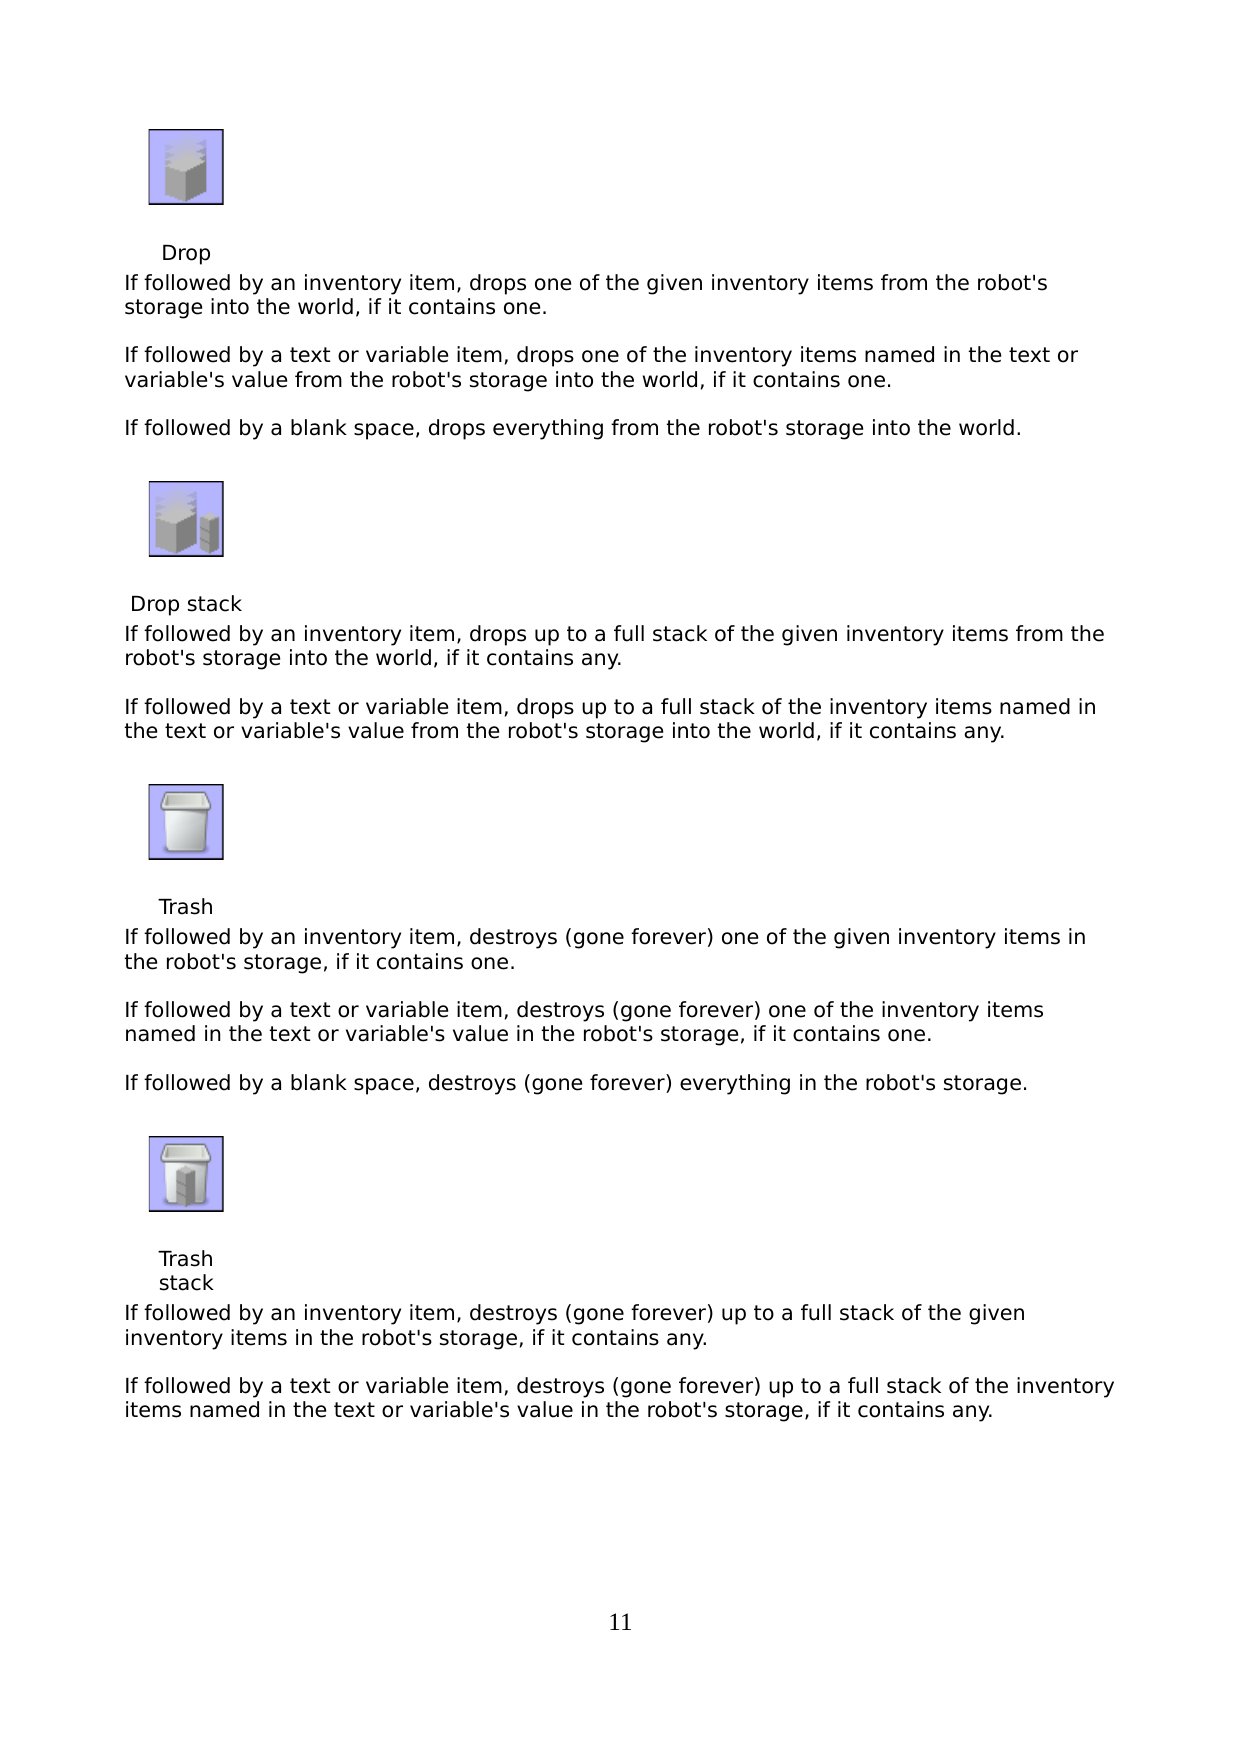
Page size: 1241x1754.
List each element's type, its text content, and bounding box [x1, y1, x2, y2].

table_header [248, 1131, 372, 1241]
table_header [620, 1131, 744, 1241]
table_cell Trash stack [124, 1241, 248, 1301]
table_cell [868, 890, 992, 925]
table_header [992, 124, 1116, 235]
table_header [248, 124, 372, 235]
table_cell [620, 235, 744, 271]
table_header [744, 124, 868, 235]
table_cell [992, 586, 1116, 622]
table_cell [868, 235, 992, 271]
table_cell [868, 1241, 992, 1301]
table_header [744, 1131, 868, 1241]
table_header [744, 779, 868, 890]
table_cell If followed by an inventory item, destroys (gone forever) up to a full stack of the given inventory items in the robot's storage, if it contains any. If followed by a text or variable item, destroys (gone forever) up to a full stack of the inventory items named in the text or variable's value in the robot's storage, if it contains any. [118, 1125, 1122, 1452]
table_cell [496, 586, 620, 622]
table_cell [248, 890, 372, 925]
table_header [124, 1131, 248, 1241]
table_header [620, 124, 744, 235]
table_cell [744, 235, 868, 271]
table_header [248, 779, 372, 890]
table_header [992, 476, 1116, 586]
table_cell [744, 586, 868, 622]
picture [148, 784, 224, 860]
table_cell [372, 235, 496, 271]
table_header [124, 124, 248, 235]
table_cell If followed by an inventory item, drops up to a full stack of the given inventory items from the robot's storage into the world, if it contains any. If followed by a text or variable item, drops up to a full stack of the inventory items named in the text or variable's value from the robot's storage into the world, if it contains any. [118, 470, 1122, 773]
table_cell [248, 1241, 372, 1301]
table_cell If followed by an inventory item, destroys (gone forever) one of the given inventory items in the robot's storage, if it contains one. If followed by a text or variable item, destroys (gone forever) one of the inventory items named in the text or variable's value in the robot's storage, if it contains one. If followed by a blank space, destroys (gone forever) everything in the robot's storage. [118, 773, 1122, 1125]
table_header [496, 476, 620, 586]
table_cell [744, 890, 868, 925]
table_header [124, 779, 248, 890]
table_cell [992, 1241, 1116, 1301]
table_cell [620, 1241, 744, 1301]
table_header [992, 1131, 1116, 1241]
table_cell [372, 890, 496, 925]
table_header [372, 779, 496, 890]
table_cell [744, 1241, 868, 1301]
table_cell Drop [124, 235, 248, 271]
table_header [372, 124, 496, 235]
table_header [124, 476, 248, 586]
table_cell [372, 586, 496, 622]
picture [148, 129, 224, 205]
table_cell [496, 235, 620, 271]
table_header [372, 1131, 496, 1241]
table_cell [620, 890, 744, 925]
table_header [248, 476, 372, 586]
table_header [992, 779, 1116, 890]
picture [148, 1136, 224, 1212]
table_cell [372, 1241, 496, 1301]
table_cell [248, 586, 372, 622]
picture [148, 481, 224, 557]
table_header [496, 124, 620, 235]
table_header [868, 476, 992, 586]
table_cell [496, 1241, 620, 1301]
table_header [868, 1131, 992, 1241]
table_header [868, 779, 992, 890]
table_cell [992, 890, 1116, 925]
table_cell [992, 235, 1116, 271]
table_header [496, 779, 620, 890]
table_cell [868, 586, 992, 622]
table_cell Trash [124, 890, 248, 925]
table_header [868, 124, 992, 235]
table_header [496, 1131, 620, 1241]
table_cell If followed by an inventory item, drops one of the given inventory items from the robot's storage into the world, if it contains one. If followed by a text or variable item, drops one of the inventory items named in the text or variable's value from the robot's storage into the world, if it contains one. If followed by a blank space, drops everything from the robot's storage into the world. [118, 118, 1122, 470]
table_cell [620, 586, 744, 622]
table_header [744, 476, 868, 586]
table_header [620, 779, 744, 890]
table_cell [496, 890, 620, 925]
table_header [620, 476, 744, 586]
table_cell [248, 235, 372, 271]
table_cell Drop stack [124, 586, 248, 622]
table_header [372, 476, 496, 586]
